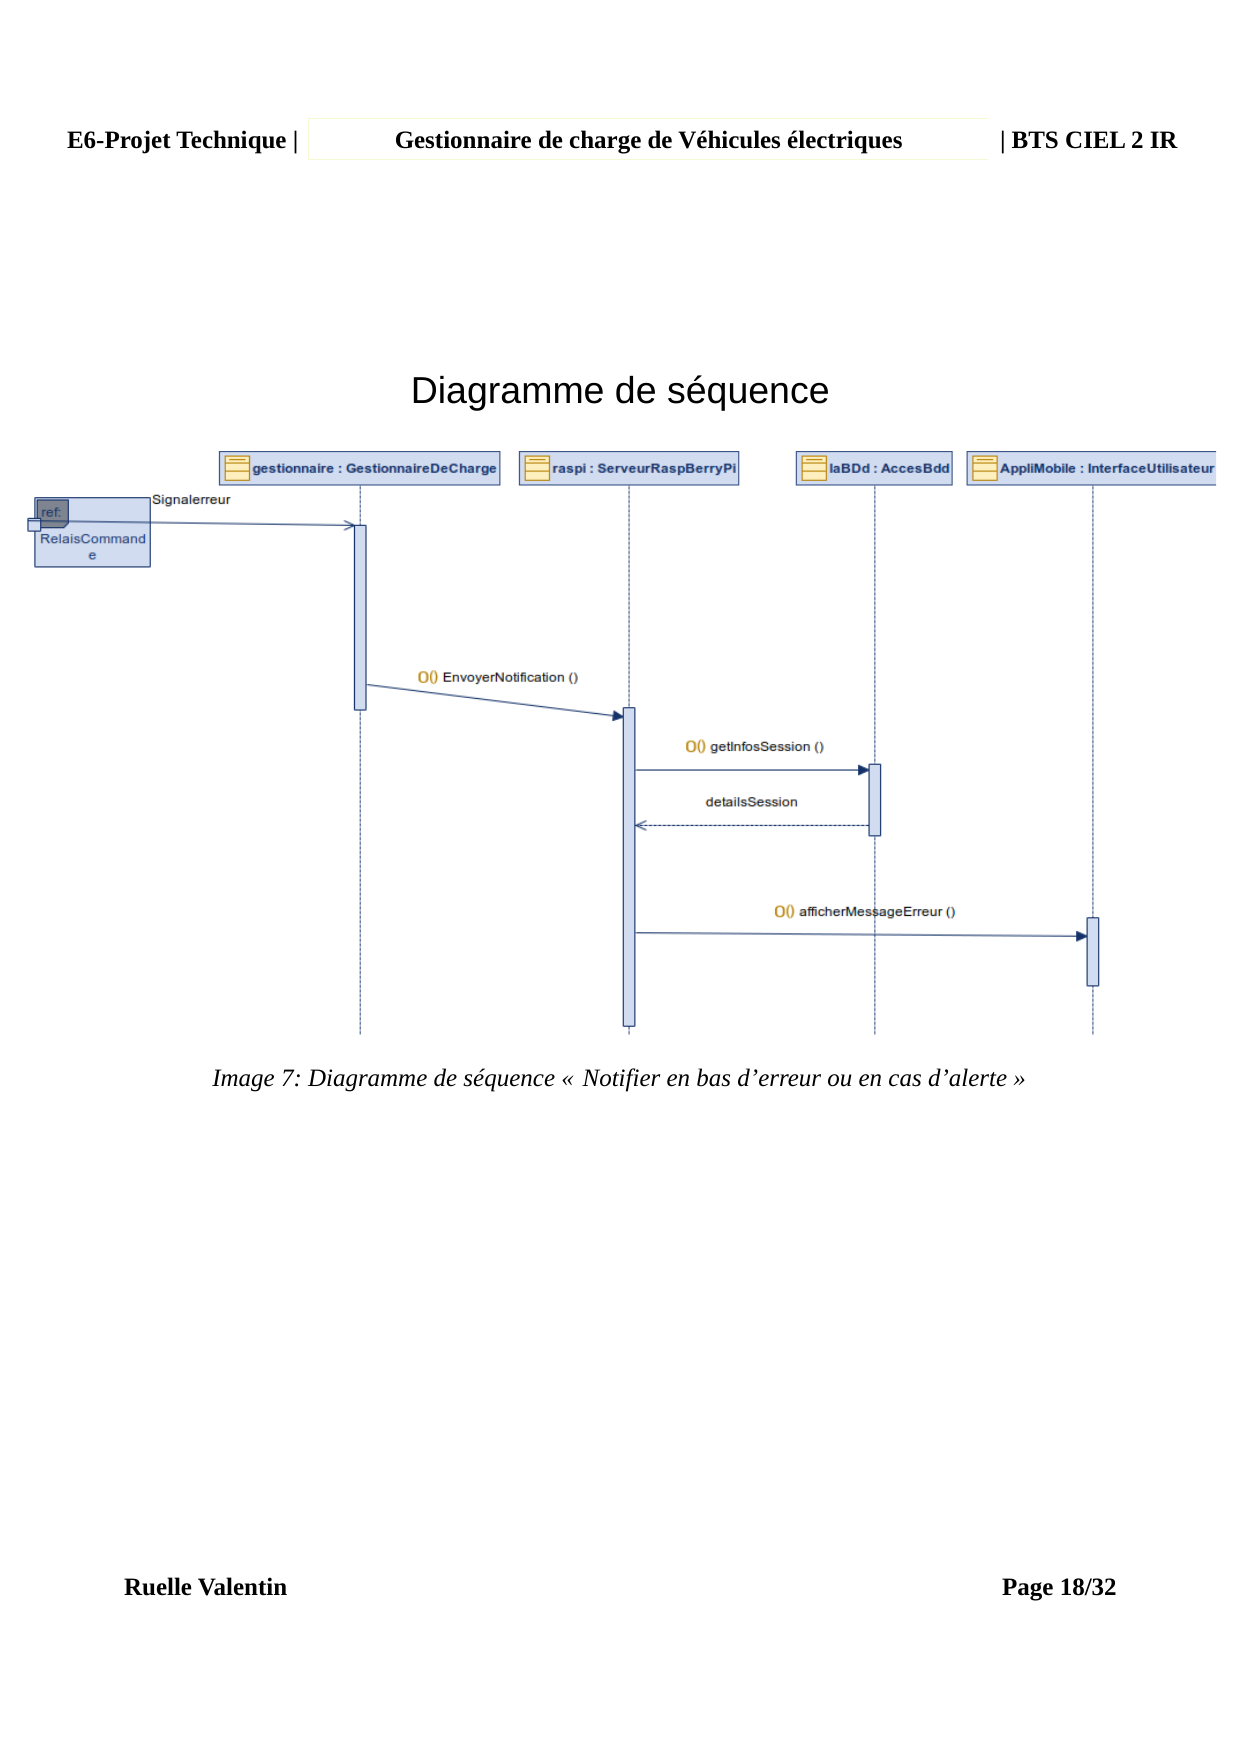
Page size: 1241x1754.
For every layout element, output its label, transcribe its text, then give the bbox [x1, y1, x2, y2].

picture [24, 451, 1217, 1035]
subtitle Diagramme de séquence [118, 369, 1122, 412]
text Image 7: Diagramme de séquence « Notifier en bas d’erreur ou en cas d’alerte » [118, 1063, 1122, 1092]
